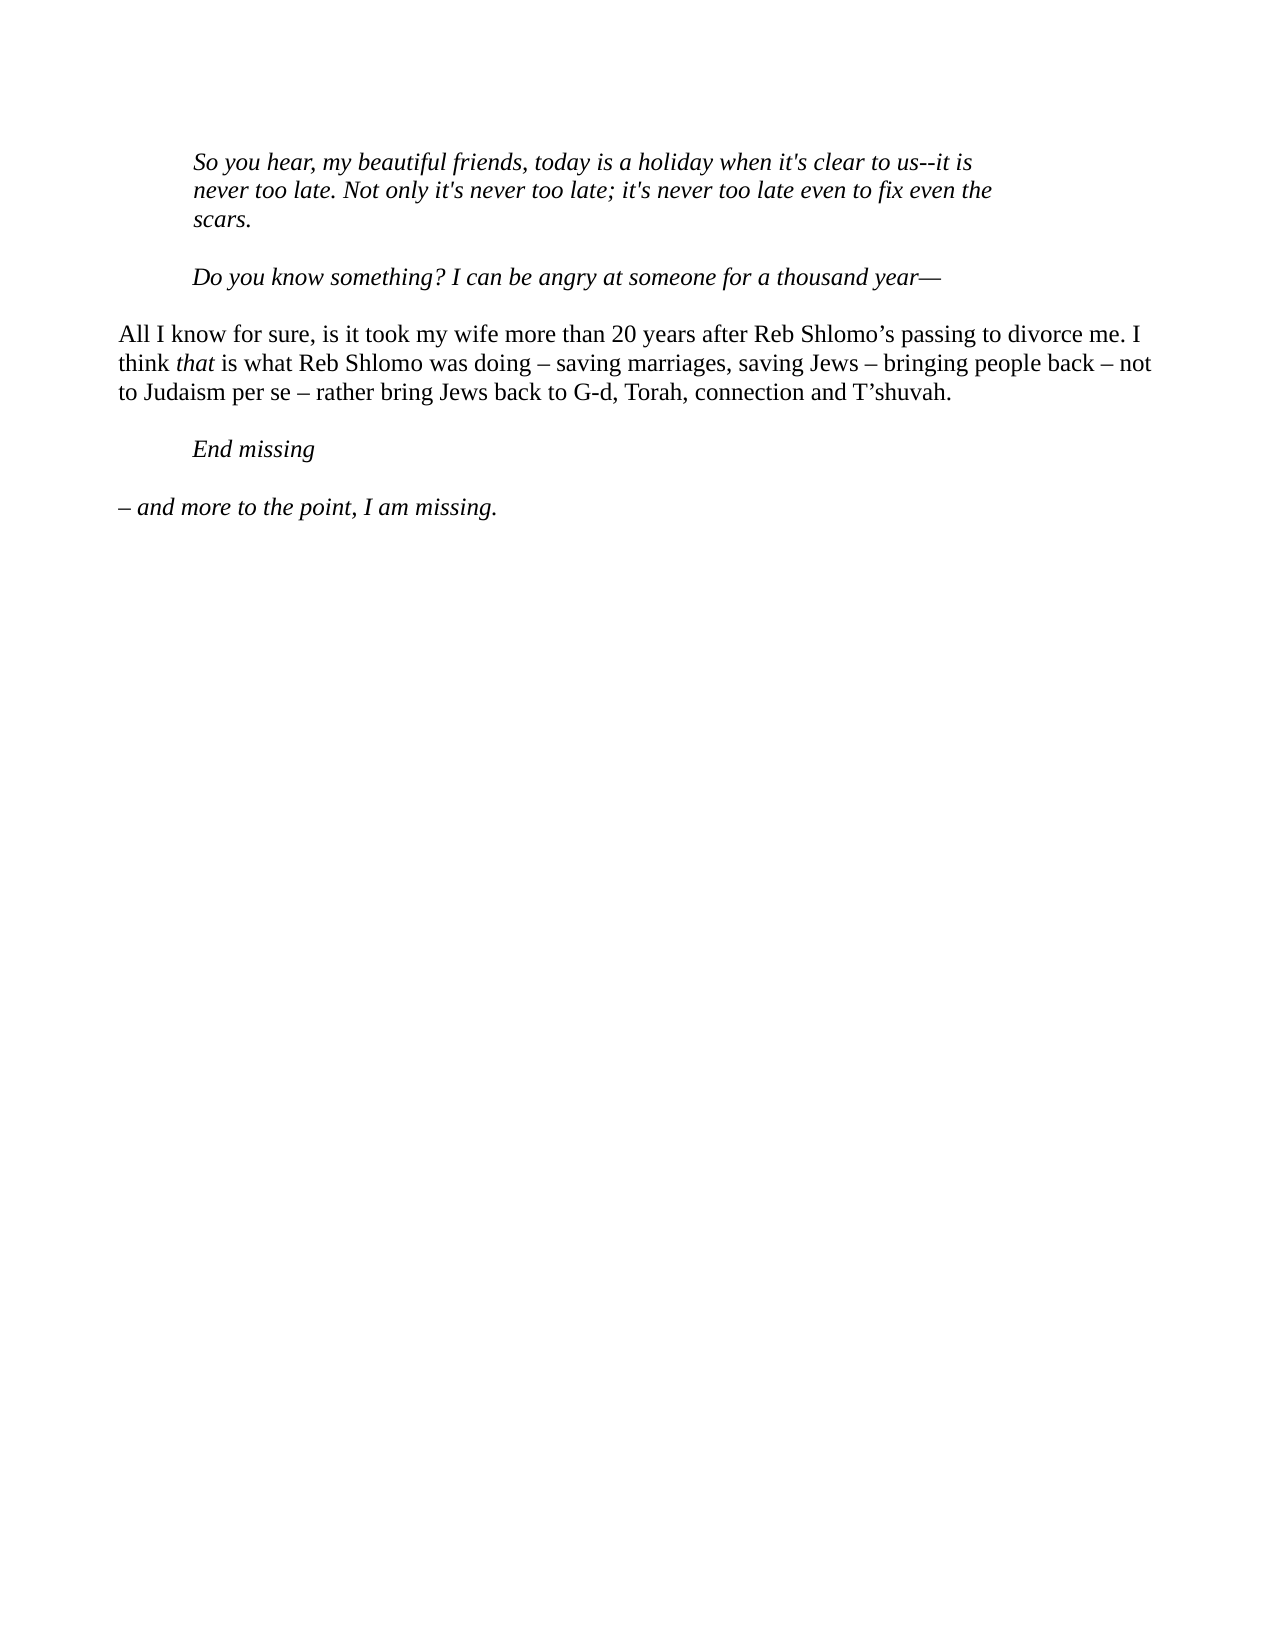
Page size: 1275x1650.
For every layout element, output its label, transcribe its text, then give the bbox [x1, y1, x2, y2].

text Do you know something? I can be angry at someone for a thousand year— [118, 262, 1157, 291]
text So you hear, my beautiful friends, today is a holiday when it's clear to us--it is never too late. Not only it's never too late; it's never too late even to fix even the scars. [193, 147, 1016, 233]
text All I know for sure, is it took my wife more than 20 years after Reb Shlomo’s passing to divorce me. I think that is what Reb Shlomo was doing – saving marriages, saving Jews – bringing people back – not to Judaism per se – rather bring Jews back to G-d, Torah, connection and T’shuvah. [118, 319, 1157, 406]
text End missing [118, 434, 1157, 463]
text – and more to the point, I am missing. [118, 492, 1157, 521]
